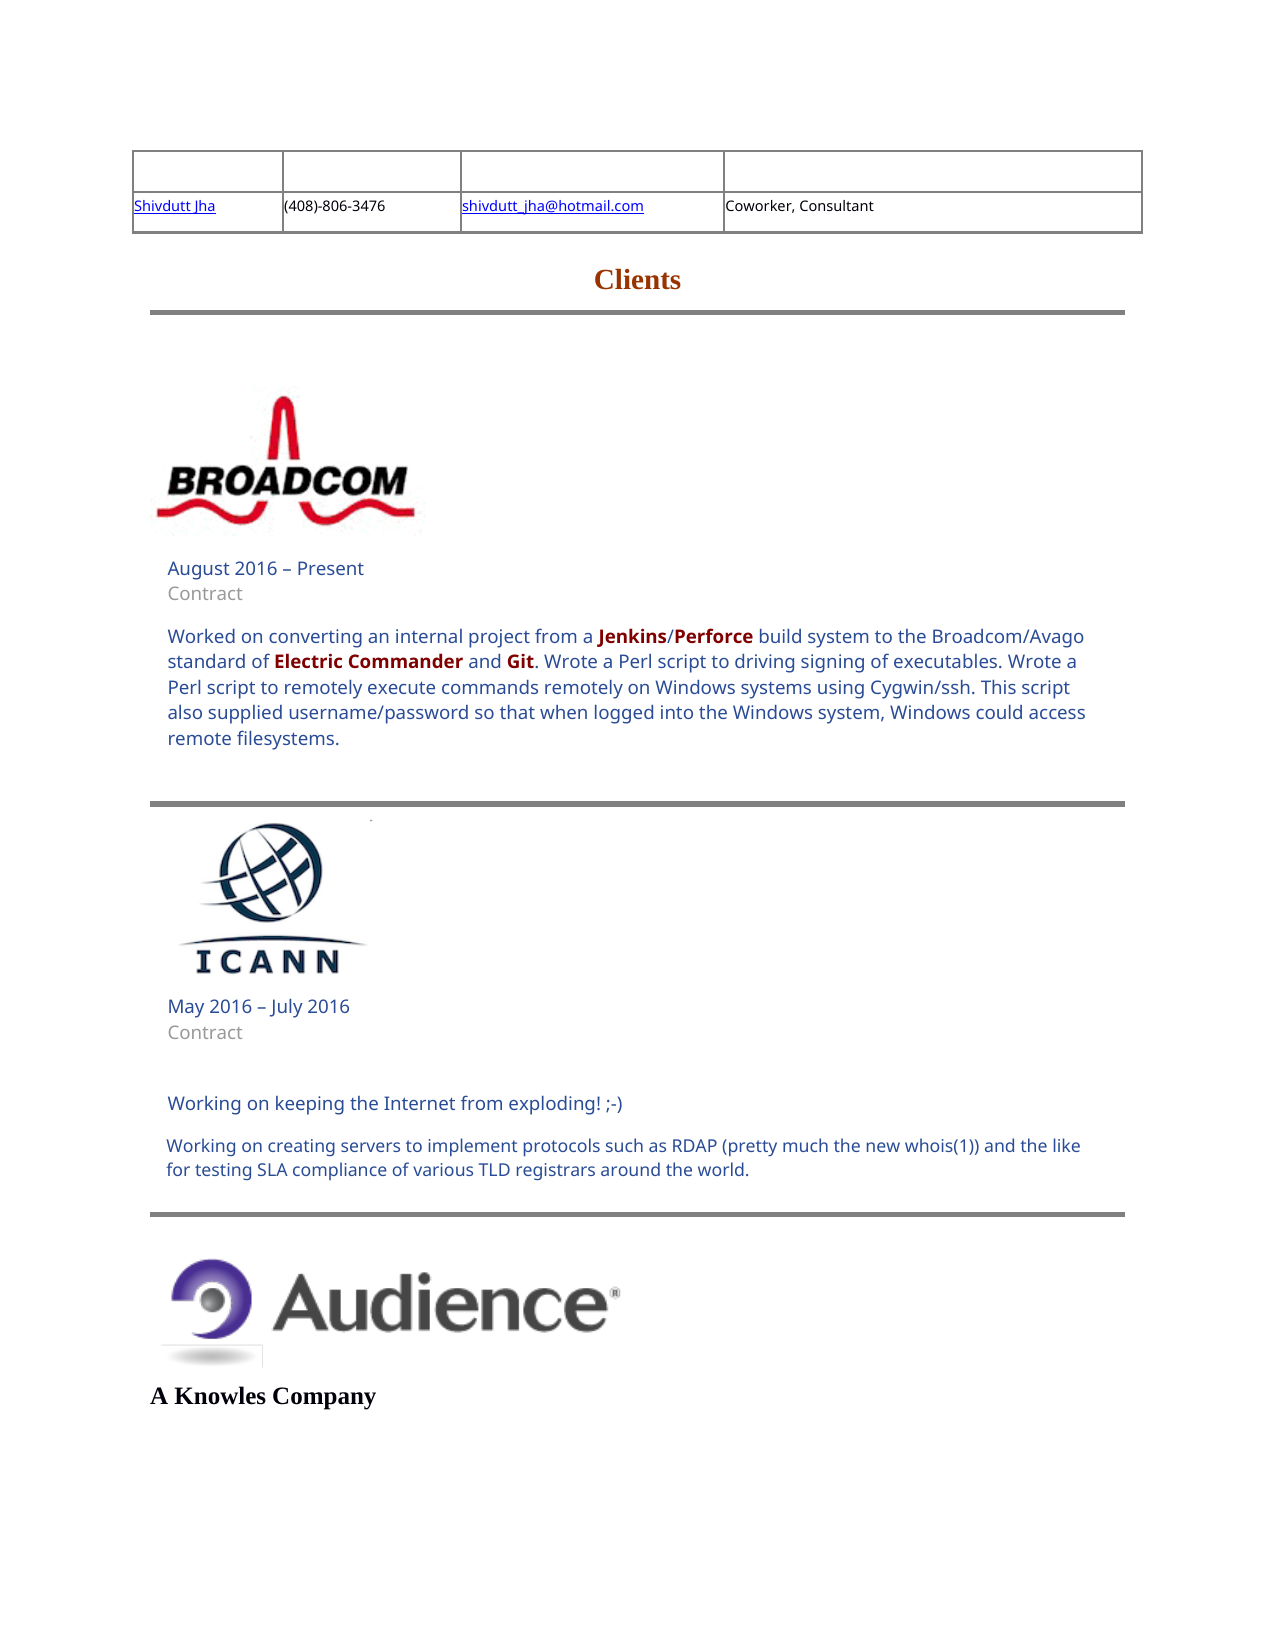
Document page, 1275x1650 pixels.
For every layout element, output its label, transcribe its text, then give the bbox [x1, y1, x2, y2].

table_cell [462, 152, 723, 191]
table_cell (408)-806-3476 [284, 193, 460, 231]
table_cell shivdutt_jha@hotmail.com [462, 193, 723, 231]
table_cell [284, 152, 460, 191]
picture [176, 819, 373, 976]
table_cell Coworker, Consultant [725, 193, 1141, 231]
table_cell [134, 152, 282, 191]
text Worked on converting an internal project from a Jenkins/Perforce build system to the Broadcom/Avago standard of Electric Commander and Git. Wrote a Perl script to driving signing of executables. Wrote a Perl script to remotely execute commands remotely on Windows systems using Cygwin/ssh. This script also supplied username/password so that when logged into the Windows system, Windows could access remote filesystems. [167, 623, 1108, 751]
subtitle Clients [150, 262, 1125, 296]
table_cell Shivdutt Jha [134, 193, 282, 231]
table_cell [725, 152, 1141, 191]
picture [150, 386, 427, 538]
picture [150, 1246, 638, 1369]
text Working on keeping the Internet from exploding! ;-) [167, 1091, 1108, 1116]
text August 2016 – Present Contract [167, 555, 1108, 606]
text Working on creating servers to implement protocols such as RDAP (pretty much the new whois(1)) and the like for testing SLA compliance of various TLD registrars around the world. [166, 1133, 1109, 1182]
text May 2016 – July 2016 Contract [167, 993, 1108, 1073]
text A Knowles Company [150, 1381, 1125, 1410]
